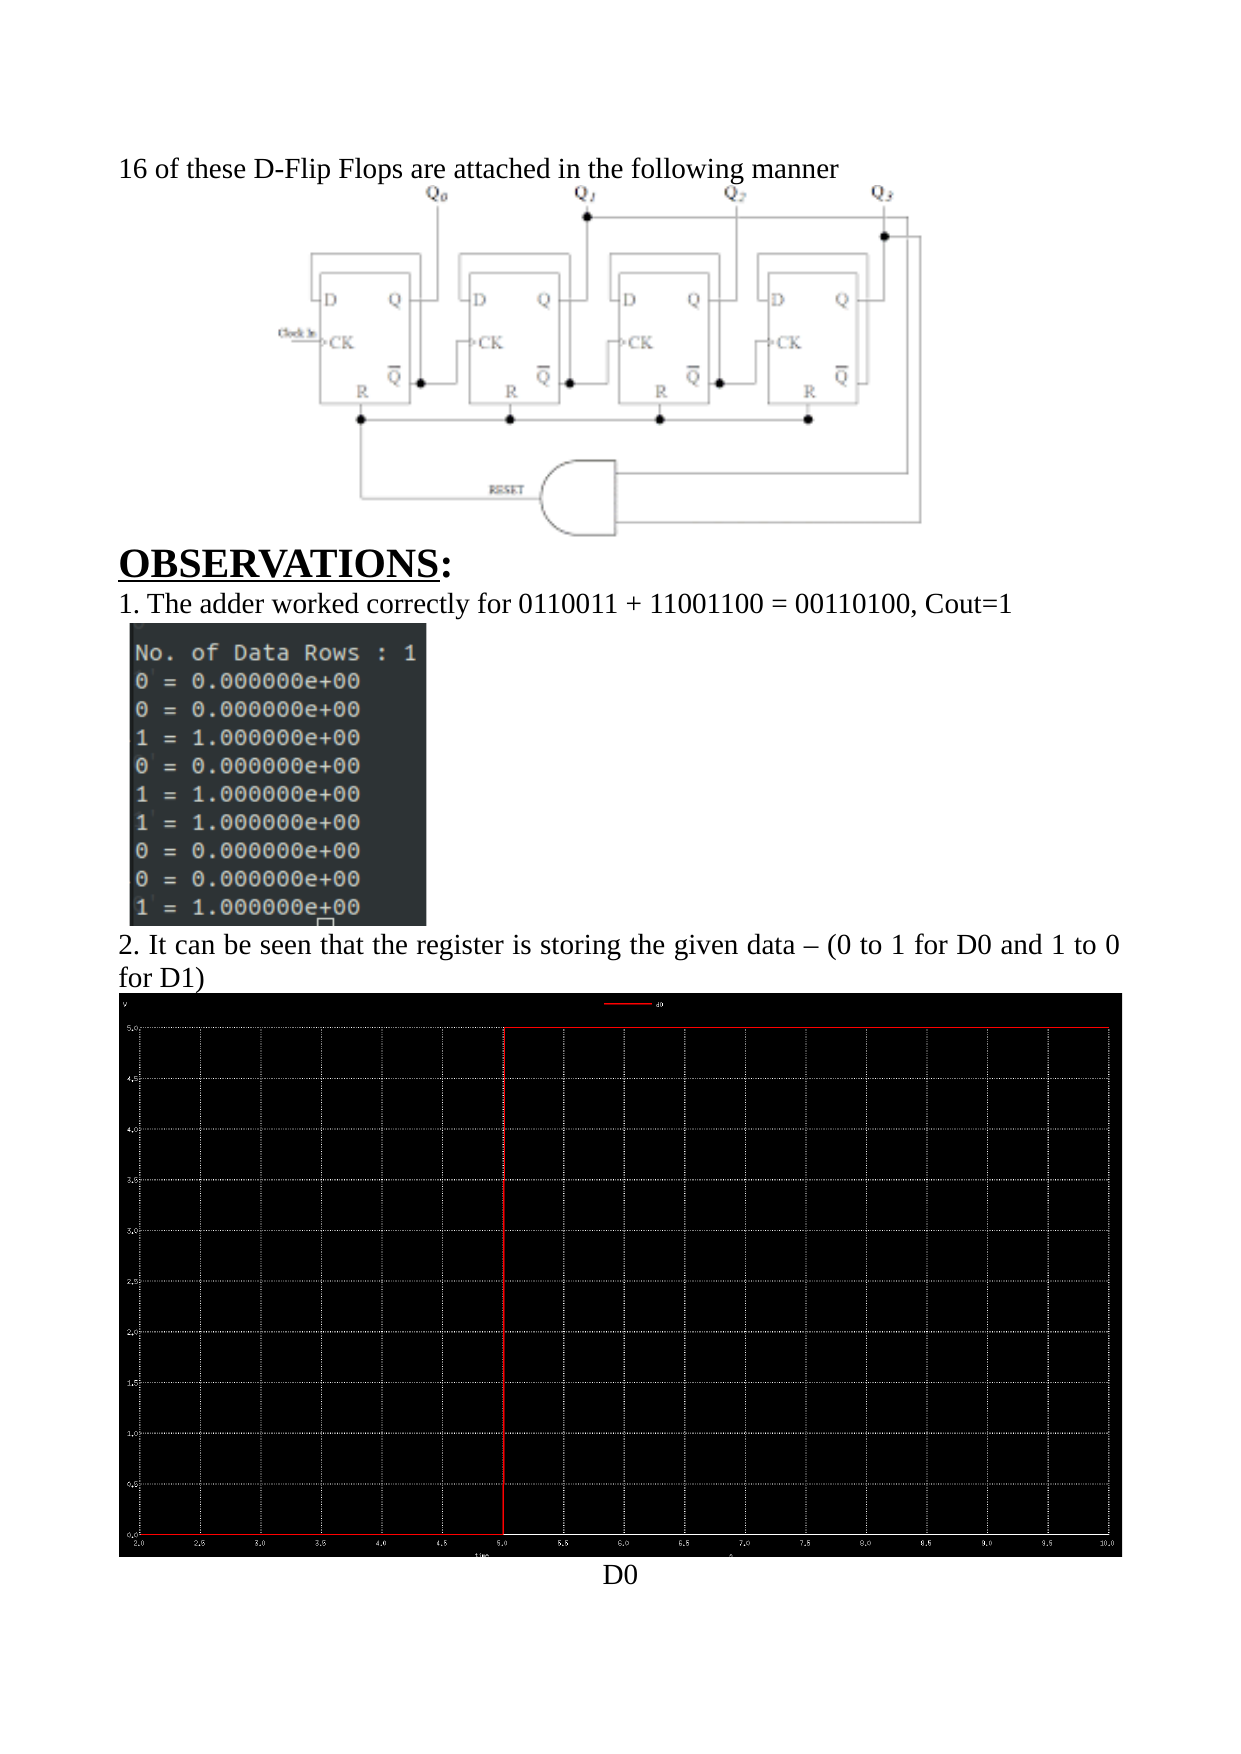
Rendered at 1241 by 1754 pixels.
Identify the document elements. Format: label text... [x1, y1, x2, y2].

text 1. The adder worked correctly for 0110011 + 11001100 = 00110100, Cout=1 [118, 587, 1122, 620]
text D0 [118, 1557, 1122, 1591]
text 2. It can be seen that the register is storing the given data – (0 to 1 for D0 and 1 to 0 for D1) [118, 927, 1122, 993]
text 16 of these D-Flip Flops are attached in the following manner [118, 152, 1122, 185]
picture [277, 185, 924, 539]
picture [129, 623, 427, 926]
text OBSERVATIONS: [118, 267, 1122, 587]
picture [118, 993, 1123, 1557]
